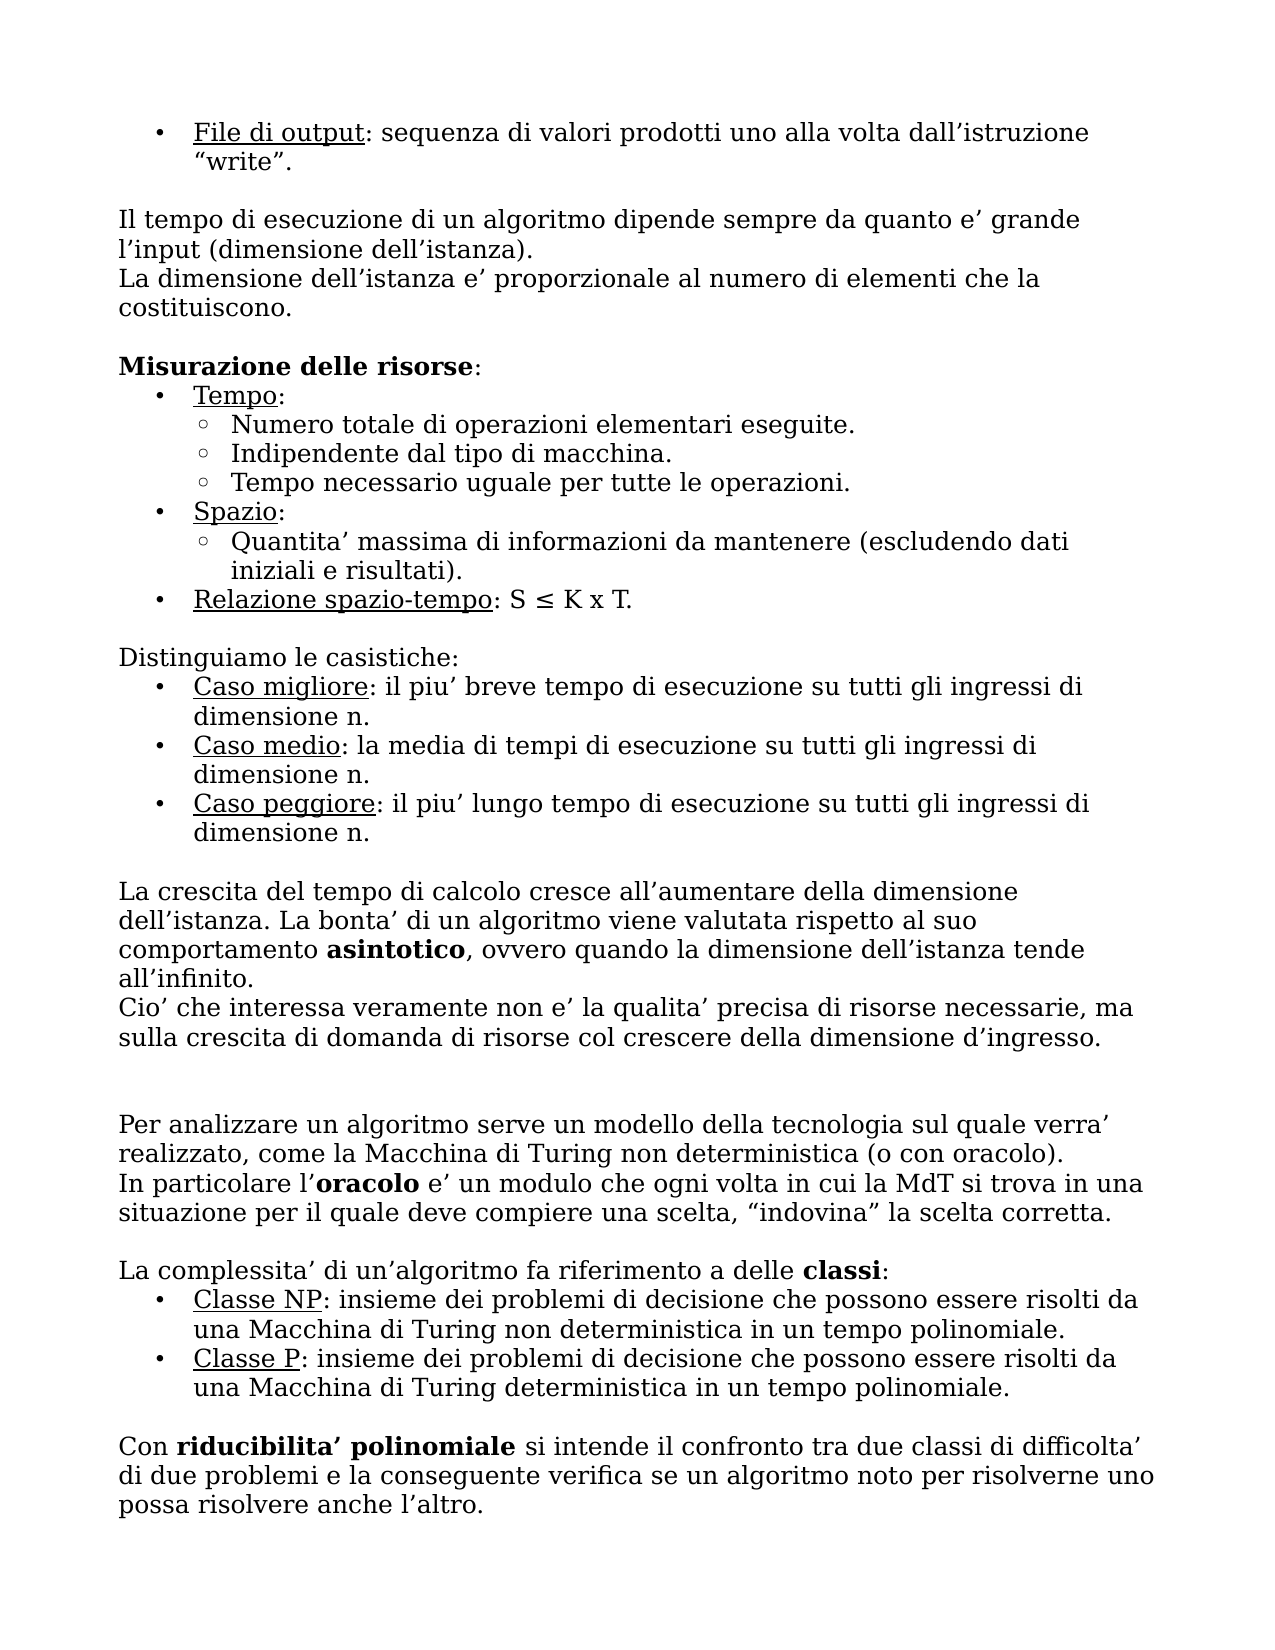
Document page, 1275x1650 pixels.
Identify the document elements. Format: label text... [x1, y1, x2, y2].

list Caso peggiore: il piu’ lungo tempo di esecuzione su tutti gli ingressi di dimensione n. [156, 789, 1157, 847]
text Distinguiamo le casistiche: [118, 643, 1157, 672]
text La crescita del tempo di calcolo cresce all’aumentare della dimensione dell’istanza. La bonta’ di un algoritmo viene valutata rispetto al suo comportamento asintotico, ovvero quando la dimensione dell’istanza tende all’infinito. [118, 877, 1157, 993]
list Classe P: insieme dei problemi di decisione che possono essere risolti da una Macchina di Turing deterministica in un tempo polinomiale. [156, 1344, 1157, 1402]
list Caso migliore: il piu’ breve tempo di esecuzione su tutti gli ingressi di dimensione n. [156, 672, 1157, 731]
list Quantita’ massima di informazioni da mantenere (escludendo dati iniziali e risultati). [193, 527, 1157, 585]
text La complessita’ di un’algoritmo fa riferimento a delle classi: [118, 1256, 1157, 1286]
text La dimensione dell’istanza e’ proporzionale al numero di elementi che la costituiscono. [118, 264, 1157, 322]
text In particolare l’oracolo e’ un modulo che ogni volta in cui la MdT si trova in una situazione per il quale deve compiere una scelta, “indovina” la scelta corretta. [118, 1168, 1157, 1227]
list Tempo necessario uguale per tutte le operazioni. [193, 468, 1157, 497]
list Caso medio: la media di tempi di esecuzione su tutti gli ingressi di dimensione n. [156, 731, 1157, 789]
text Misurazione delle risorse: [118, 351, 1157, 381]
text Cio’ che interessa veramente non e’ la qualita’ precisa di risorse necessarie, ma sulla crescita di domanda di risorse col crescere della dimensione d’ingresso. [118, 993, 1157, 1052]
list Indipendente dal tipo di macchina. [193, 439, 1157, 468]
list Relazione spazio-tempo: S ≤ K x T. [156, 585, 1157, 614]
text Il tempo di esecuzione di un algoritmo dipende sempre da quanto e’ grande l’input (dimensione dell’istanza). [118, 206, 1157, 264]
text Con riducibilita’ polinomiale si intende il confronto tra due classi di difficolta’ di due problemi e la conseguente verifica se un algoritmo noto per risolverne uno possa risolvere anche l’altro. [118, 1431, 1157, 1519]
list Classe NP: insieme dei problemi di decisione che possono essere risolti da una Macchina di Turing non deterministica in un tempo polinomiale. [156, 1286, 1157, 1344]
text Per analizzare un algoritmo serve un modello della tecnologia sul quale verra’ realizzato, come la Macchina di Turing non deterministica (o con oracolo). [118, 1110, 1157, 1168]
list Tempo: [156, 381, 1157, 410]
list Numero totale di operazioni elementari eseguite. [193, 410, 1157, 439]
list Spazio: [156, 497, 1157, 527]
list File di output: sequenza di valori prodotti uno alla volta dall’istruzione “write”. [156, 118, 1157, 176]
